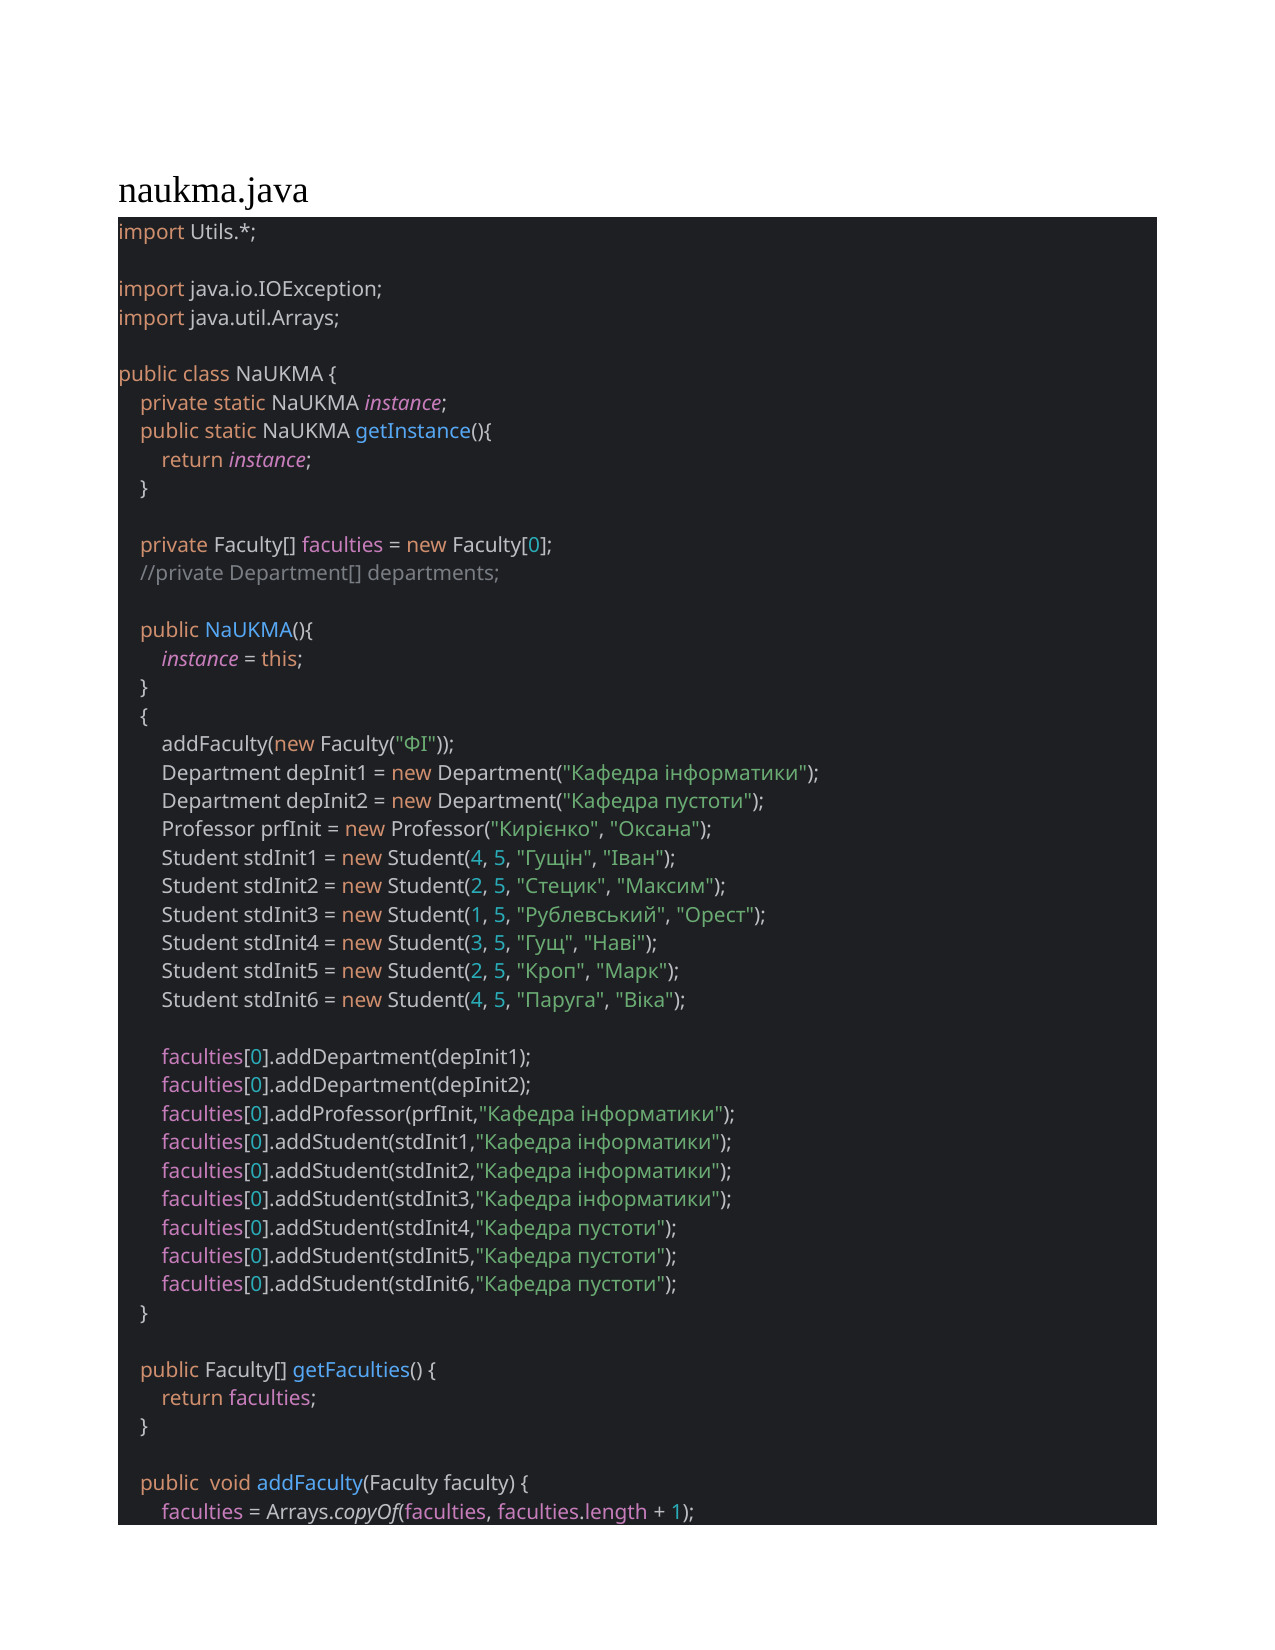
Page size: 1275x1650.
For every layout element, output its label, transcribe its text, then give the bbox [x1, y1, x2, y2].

text naukma.java [118, 168, 1157, 211]
text import Utils.*; import java.io.IOException; import java.util.Arrays; public class NaUKMA { private static NaUKMA instance; public static NaUKMA getInstance(){ return instance; } private Faculty[] faculties = new Faculty[0]; //private Department[] departments; public NaUKMA(){ instance = this; } { addFaculty(new Faculty("ФІ")); Department depInit1 = new Department("Кафедра інформатики"); Department depInit2 = new Department("Кафедра пустоти"); Professor prfInit = new Professor("Кирієнко", "Оксана"); Student stdInit1 = new Student(4, 5, "Гущін", "Іван"); Student stdInit2 = new Student(2, 5, "Стецик", "Максим"); Student stdInit3 = new Student(1, 5, "Рублевський", "Орест"); Student stdInit4 = new Student(3, 5, "Гущ", "Наві"); Student stdInit5 = new Student(2, 5, "Кроп", "Марк"); Student stdInit6 = new Student(4, 5, "Паруга", "Віка"); faculties[0].addDepartment(depInit1); faculties[0].addDepartment(depInit2); faculties[0].addProfessor(prfInit,"Кафедра інформатики"); faculties[0].addStudent(stdInit1,"Кафедра інформатики"); faculties[0].addStudent(stdInit2,"Кафедра інформатики"); faculties[0].addStudent(stdInit3,"Кафедра інформатики"); faculties[0].addStudent(stdInit4,"Кафедра пустоти"); faculties[0].addStudent(stdInit5,"Кафедра пустоти"); faculties[0].addStudent(stdInit6,"Кафедра пустоти"); } public Faculty[] getFaculties() { return faculties; } public void addFaculty(Faculty faculty) { faculties = Arrays.copyOf(faculties, faculties.length + 1); [118, 217, 1157, 1525]
